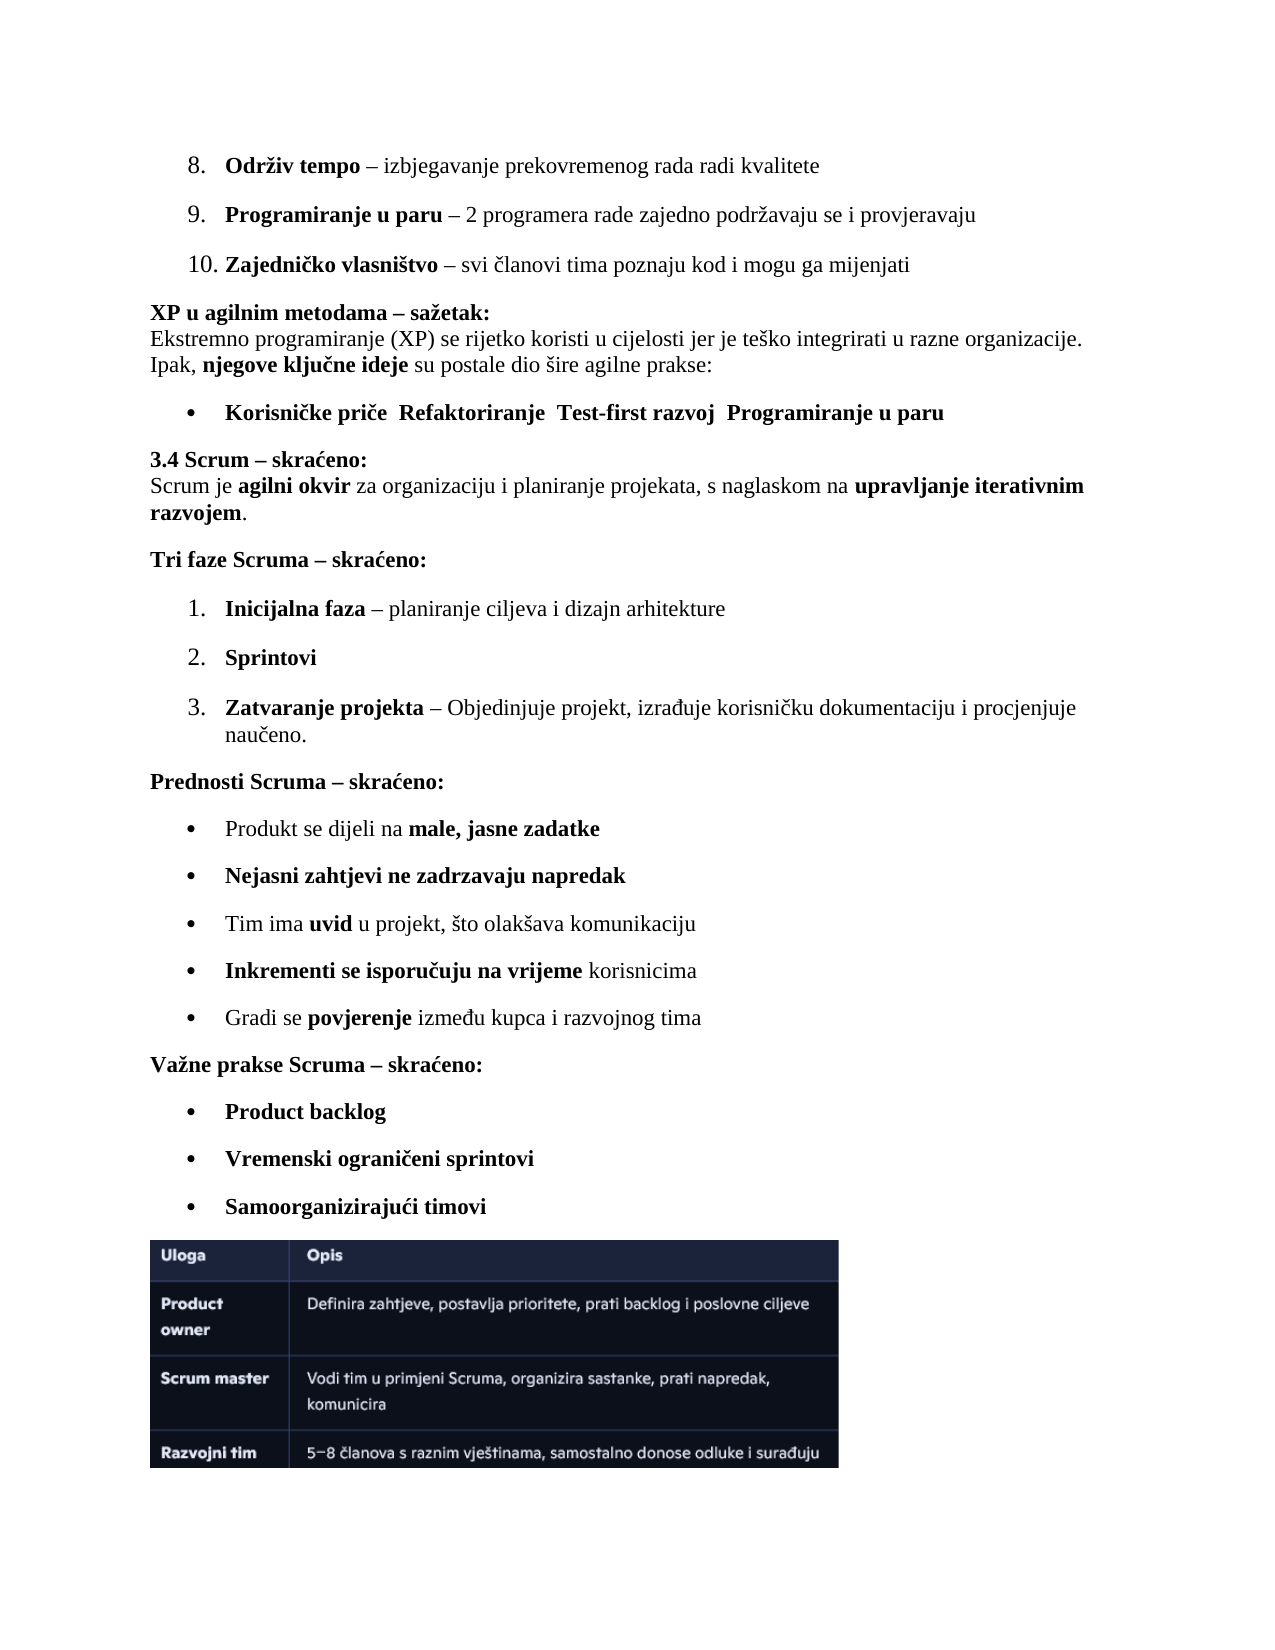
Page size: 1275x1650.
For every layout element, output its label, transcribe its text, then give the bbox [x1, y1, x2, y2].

list Gradi se povjerenje između kupca i razvojnog tima [187, 1004, 1125, 1030]
list Samoorganizirajući timovi [187, 1193, 1125, 1219]
list Vremenski ograničeni sprintovi [187, 1146, 1125, 1172]
list Korisničke priče Refaktoriranje Test-first razvoj Programiranje u paru [187, 399, 1125, 425]
list Tim ima uvid u projekt, što olakšava komunikaciju [187, 909, 1125, 936]
list Product backlog [187, 1098, 1125, 1125]
list Sprintovi [187, 642, 1125, 671]
list Inicijalna faza – planiranje ciljeva i dizajn arhitekture [187, 593, 1125, 622]
list Zajedničko vlasništvo – svi članovi tima poznaju kod i mogu ga mijenjati [187, 249, 1125, 278]
list Produkt se dijeli na male, jasne zadatke [187, 815, 1125, 842]
list Zatvaranje projekta – Objedinjuje projekt, izrađuje korisničku dokumentaciju i procjenjuje naučeno. [187, 692, 1125, 747]
text Tri faze Scruma – skraćeno: [150, 546, 1125, 572]
text Prednosti Scruma – skraćeno: [150, 768, 1125, 794]
list Programiranje u paru – 2 programera rade zajedno podržavaju se i provjeravaju [187, 199, 1125, 228]
list Nejasni zahtjevi ne zadrzavaju napredak [187, 862, 1125, 889]
text XP u agilnim metodama – sažetak: Ekstremno programiranje (XP) se rijetko koristi u cijelosti jer je teško integrirati u razne organizacije. Ipak, njegove ključne ideje su postale dio šire agilne prakse: [150, 299, 1125, 378]
list Inkrementi se isporučuju na vrijeme korisnicima [187, 957, 1125, 983]
text Važne prakse Scruma – skraćeno: [150, 1051, 1125, 1077]
text 3.4 Scrum – skraćeno: Scrum je agilni okvir za organizaciju i planiranje projekata, s naglaskom na upravljanje iterativnim razvojem. [150, 446, 1125, 525]
list Održiv tempo – izbjegavanje prekovremenog rada radi kvalitete [187, 150, 1125, 179]
